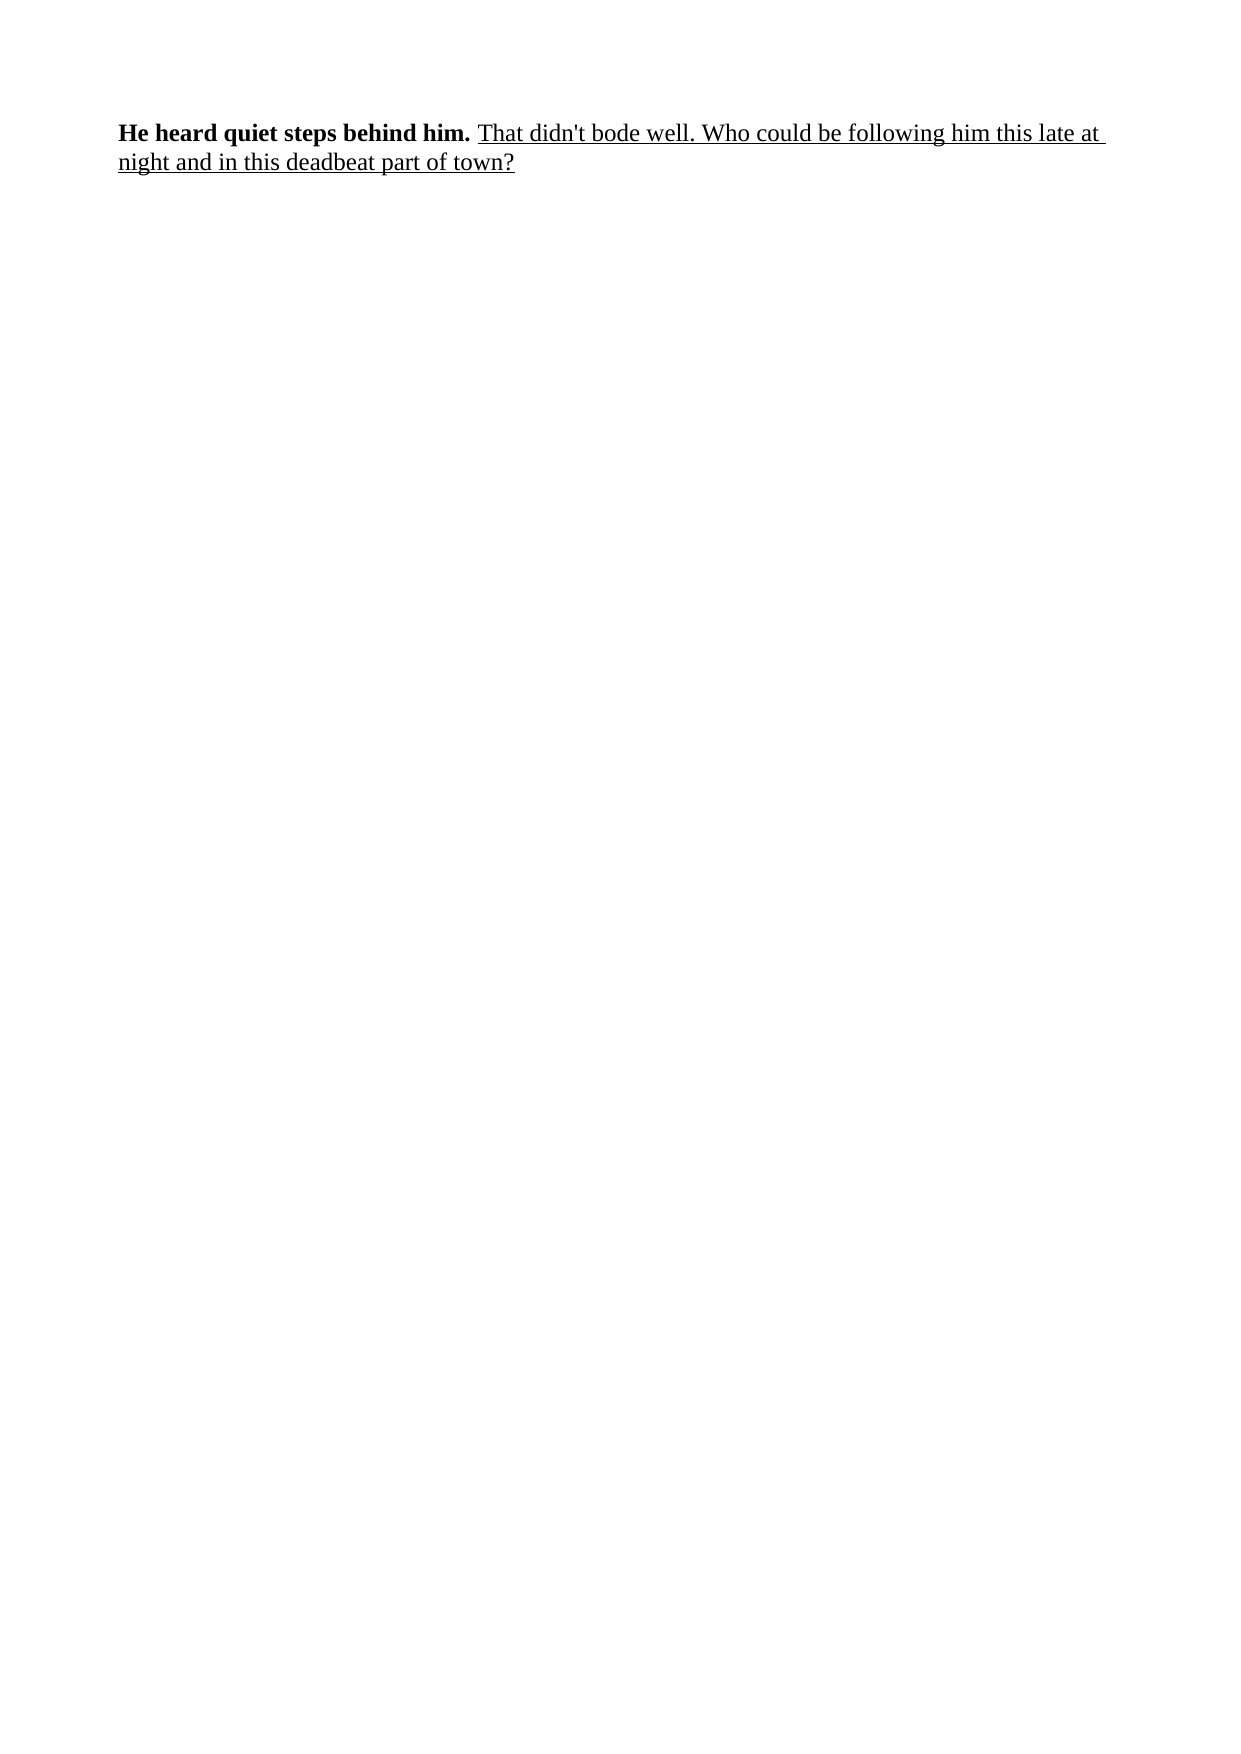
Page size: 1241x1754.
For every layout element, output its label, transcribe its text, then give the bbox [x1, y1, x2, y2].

text He heard quiet steps behind him. That didn't bode well. Who could be following him this late at night and in this deadbeat part of town? [118, 118, 1122, 176]
